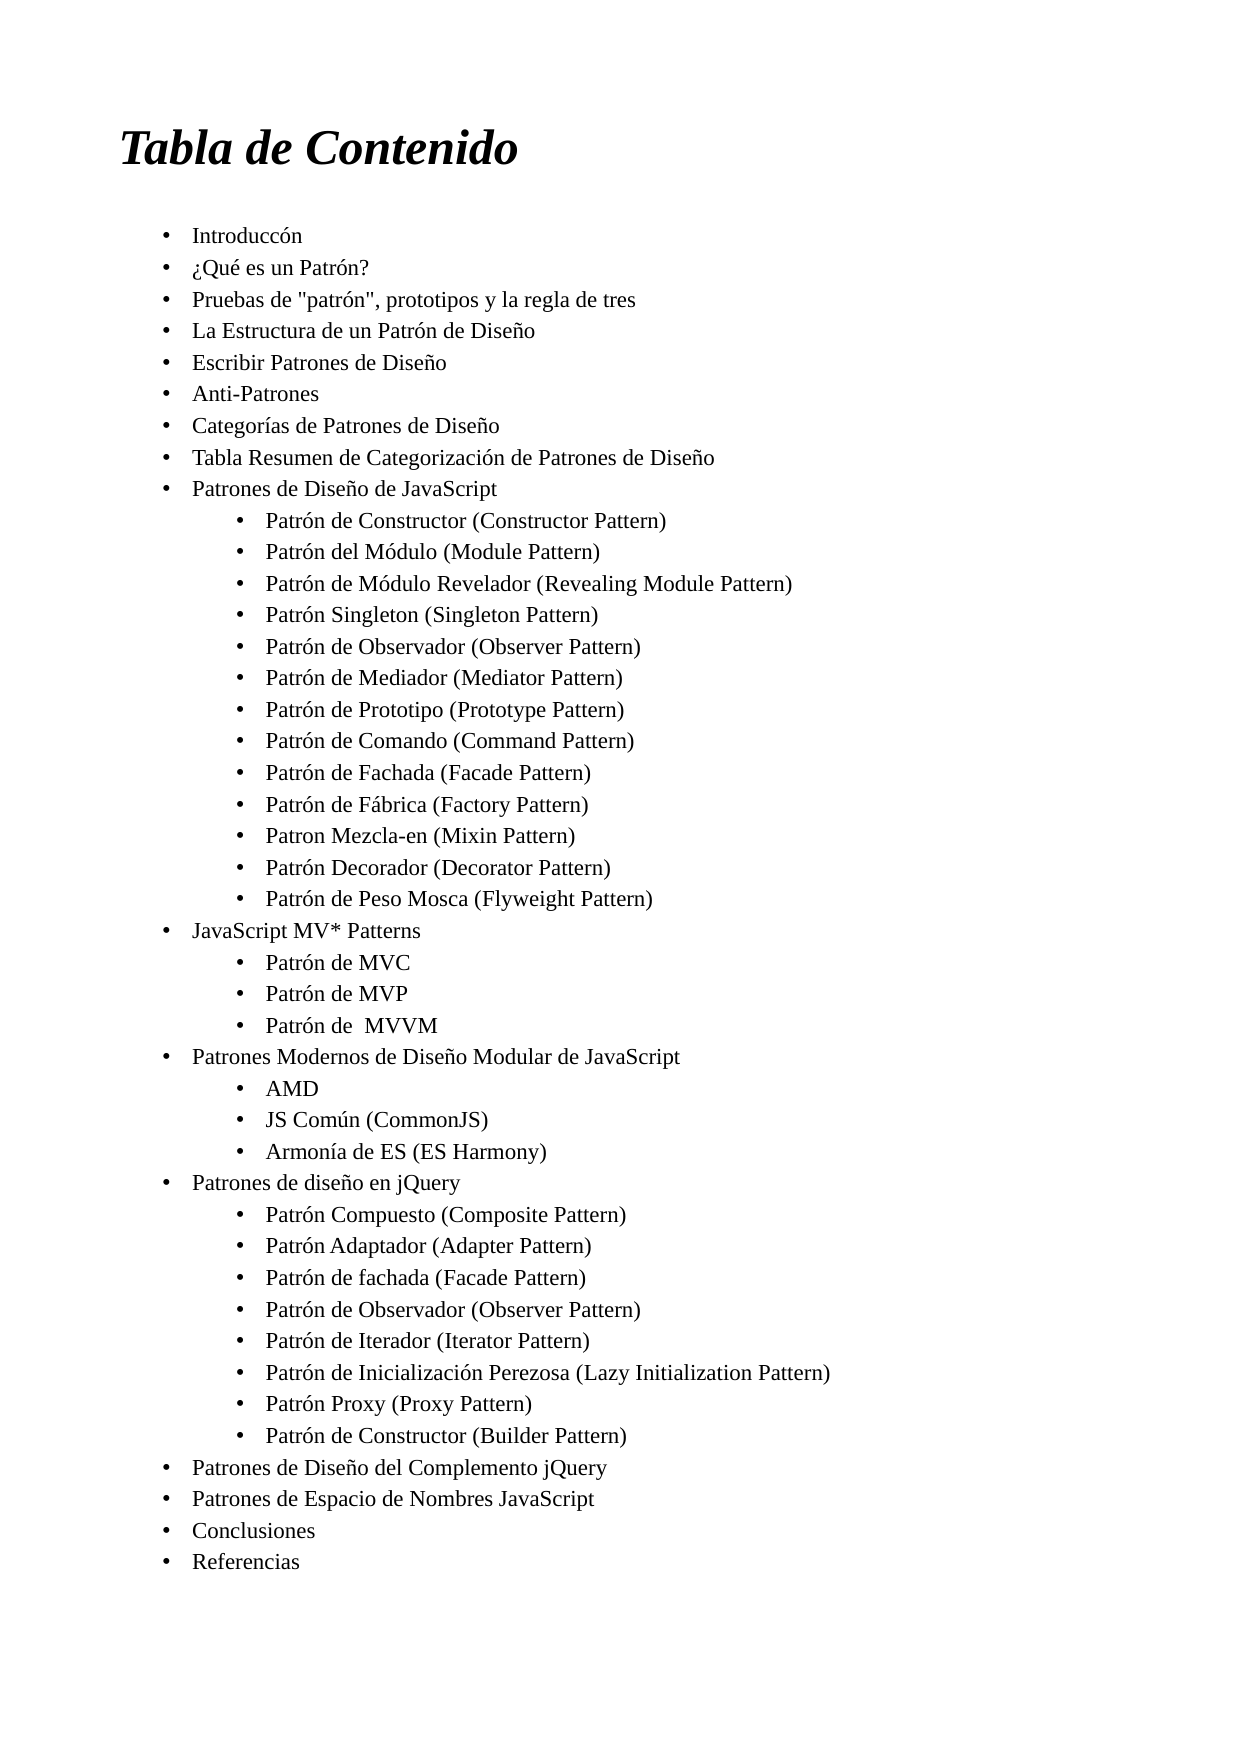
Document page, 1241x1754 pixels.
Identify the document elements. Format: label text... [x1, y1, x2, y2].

list Patrón de Mediador (Mediator Pattern) [236, 664, 1122, 691]
list Patrón Singleton (Singleton Pattern) [236, 601, 1122, 628]
list Patrón de Prototipo (Prototype Pattern) [236, 696, 1122, 722]
list Patrón de Observador (Observer Pattern) [236, 633, 1122, 659]
list Patrón de fachada (Facade Pattern) [236, 1264, 1122, 1291]
list AMD [236, 1075, 1122, 1101]
list Patrón de Comando (Command Pattern) [236, 728, 1122, 754]
list Patrón de Fachada (Facade Pattern) [236, 759, 1122, 786]
list Patrón de Constructor (Constructor Pattern) [236, 507, 1122, 533]
list Anti-Patrones [162, 380, 1122, 407]
list Patrón de Inicialización Perezosa (Lazy Initialization Pattern) [236, 1359, 1122, 1385]
list Patrones de Diseño del Complemento jQuery [162, 1453, 1122, 1480]
list La Estructura de un Patrón de Diseño [162, 317, 1122, 344]
list Patrones de Diseño de JavaScript [162, 475, 1122, 501]
list Patrón de Peso Mosca (Flyweight Pattern) [236, 885, 1122, 912]
list Conclusiones [162, 1517, 1122, 1543]
list Patrón de Módulo Revelador (Revealing Module Pattern) [236, 570, 1122, 596]
list Referencias [162, 1548, 1122, 1574]
list Patrones de Espacio de Nombres JavaScript [162, 1485, 1122, 1511]
list Tabla Resumen de Categorización de Patrones de Diseño [162, 443, 1122, 470]
list ¿Qué es un Patrón? [162, 254, 1122, 281]
list Patrón de Fábrica (Factory Pattern) [236, 791, 1122, 817]
list Patrón Adaptador (Adapter Pattern) [236, 1233, 1122, 1259]
list Patrón de Constructor (Builder Pattern) [236, 1422, 1122, 1448]
list Patrón de MVVM [236, 1012, 1122, 1038]
list Patrón del Módulo (Module Pattern) [236, 538, 1122, 564]
list Patron Mezcla-en (Mixin Pattern) [236, 822, 1122, 849]
list Pruebas de "patrón", prototipos y la regla de tres [162, 286, 1122, 312]
list Patrones Modernos de Diseño Modular de JavaScript [162, 1043, 1122, 1069]
list JS Común (CommonJS) [236, 1106, 1122, 1133]
list Patrón de MVC [236, 948, 1122, 975]
list Escribir Patrones de Diseño [162, 349, 1122, 375]
list Patrón Compuesto (Composite Pattern) [236, 1201, 1122, 1227]
list Patrón de Iterador (Iterator Pattern) [236, 1327, 1122, 1354]
list Patrón Proxy (Proxy Pattern) [236, 1390, 1122, 1417]
list Patrón Decorador (Decorator Pattern) [236, 854, 1122, 880]
list Armonía de ES (ES Harmony) [236, 1138, 1122, 1164]
list Patrón de MVP [236, 980, 1122, 1006]
list Patrones de diseño en jQuery [162, 1169, 1122, 1196]
subtitle Tabla de Contenido [118, 118, 1122, 176]
list Patrón de Observador (Observer Pattern) [236, 1296, 1122, 1322]
list JavaScript MV* Patterns [162, 917, 1122, 943]
list Categorías de Patrones de Diseño [162, 412, 1122, 438]
list Introduccón [162, 223, 1122, 249]
